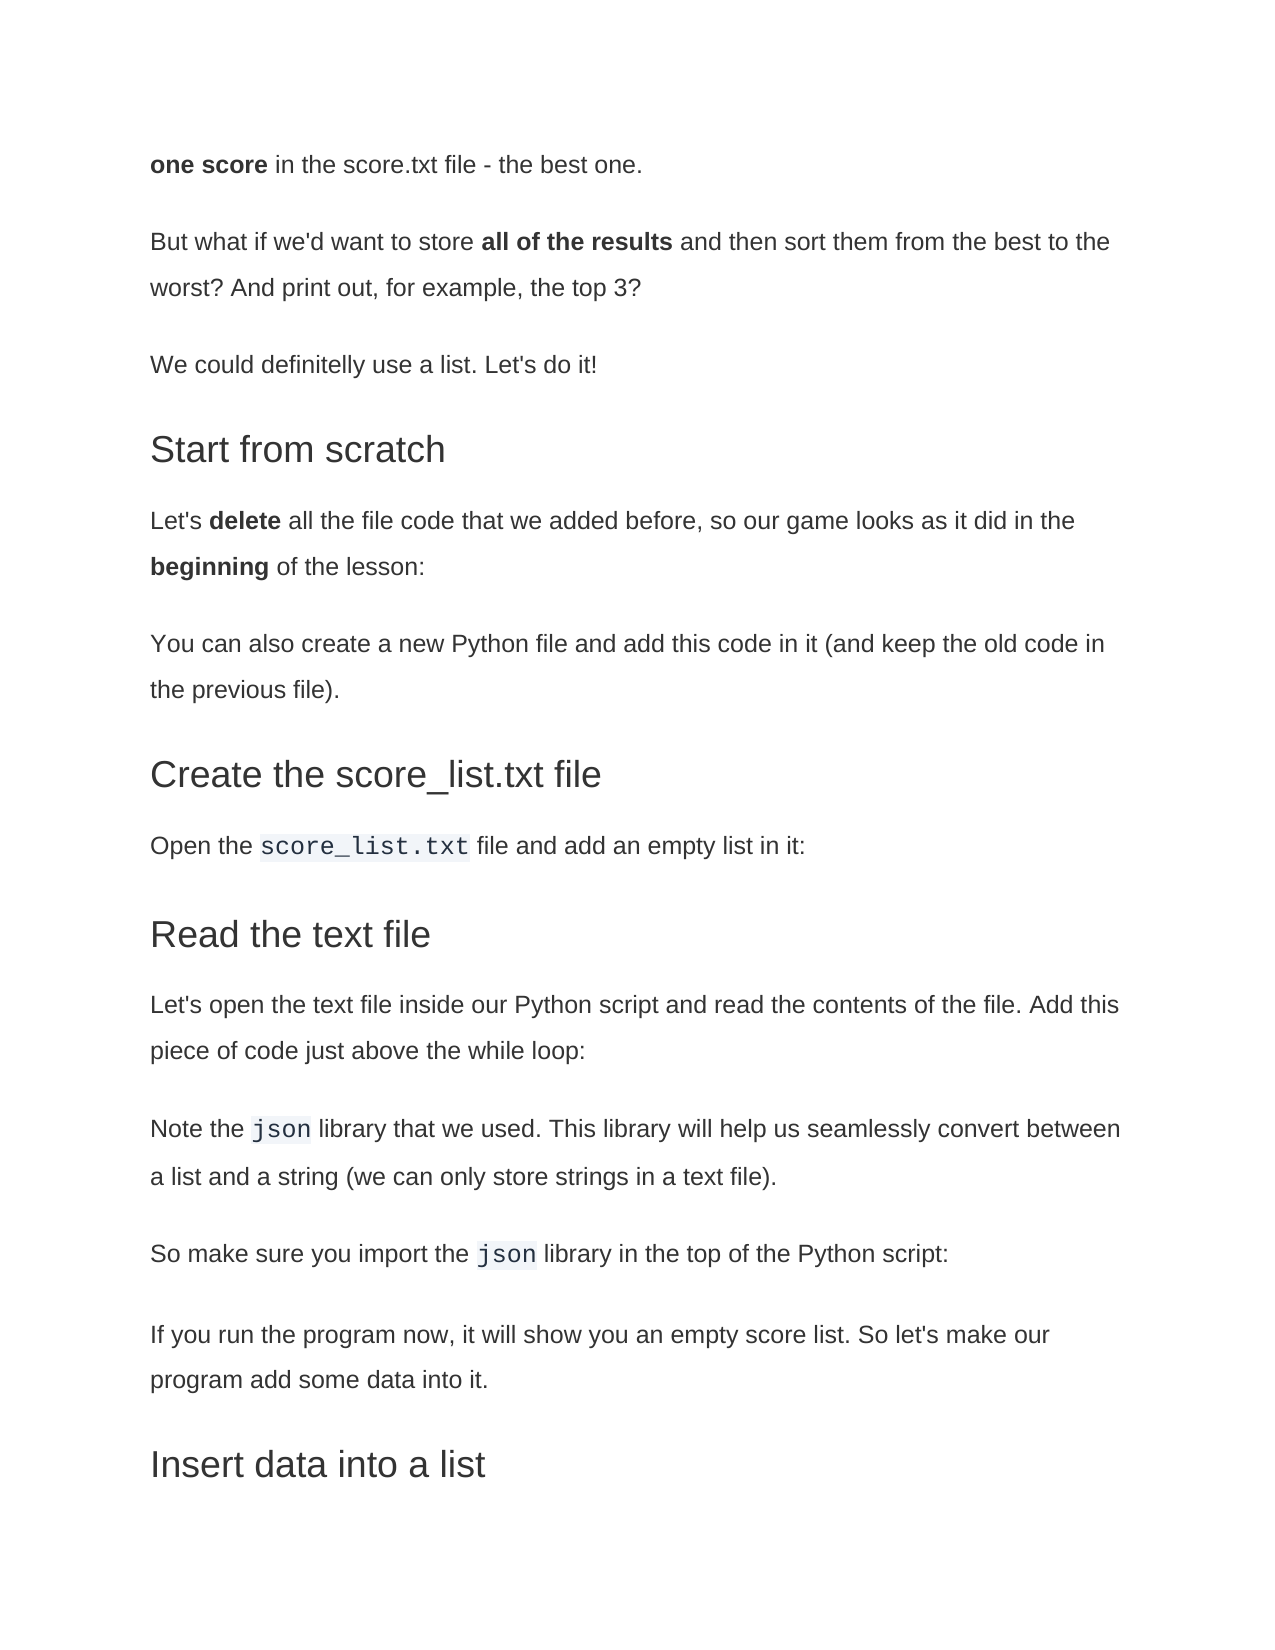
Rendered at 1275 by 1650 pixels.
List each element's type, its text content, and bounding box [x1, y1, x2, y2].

text But what if we'd want to store all of the results and then sort them from the best to the worst? And print out, for example, the top 3? [150, 227, 1125, 302]
subtitle Create the score_list.txt file [150, 752, 1125, 796]
subtitle Read the text file [150, 912, 1125, 955]
text Let's open the text file inside our Python script and read the contents of the file. Add this piece of code just above the while loop: [150, 990, 1125, 1065]
text We could definitelly use a list. Let's do it! [150, 350, 1125, 379]
subtitle Insert data into a list [150, 1443, 1125, 1486]
text Note the json library that we used. This library will help us seamlessly convert between a list and a string (we can only store strings in a text file). [150, 1113, 1125, 1190]
text one score in the score.txt file - the best one. [150, 150, 1125, 179]
text Let's delete all the file code that we added before, so our game looks as it did in the beginning of the lesson: [150, 506, 1125, 581]
text Open the score_list.txt file and add an empty list in it: [150, 831, 1125, 862]
text So make sure you import the json library in the top of the Python script: [150, 1239, 1125, 1270]
text You can also create a new Python file and add this code in it (and keep the old code in the previous file). [150, 629, 1125, 704]
subtitle Start from scratch [150, 427, 1125, 471]
text If you run the program now, it will show you an empty score list. So let's make our program add some data into it. [150, 1319, 1125, 1394]
